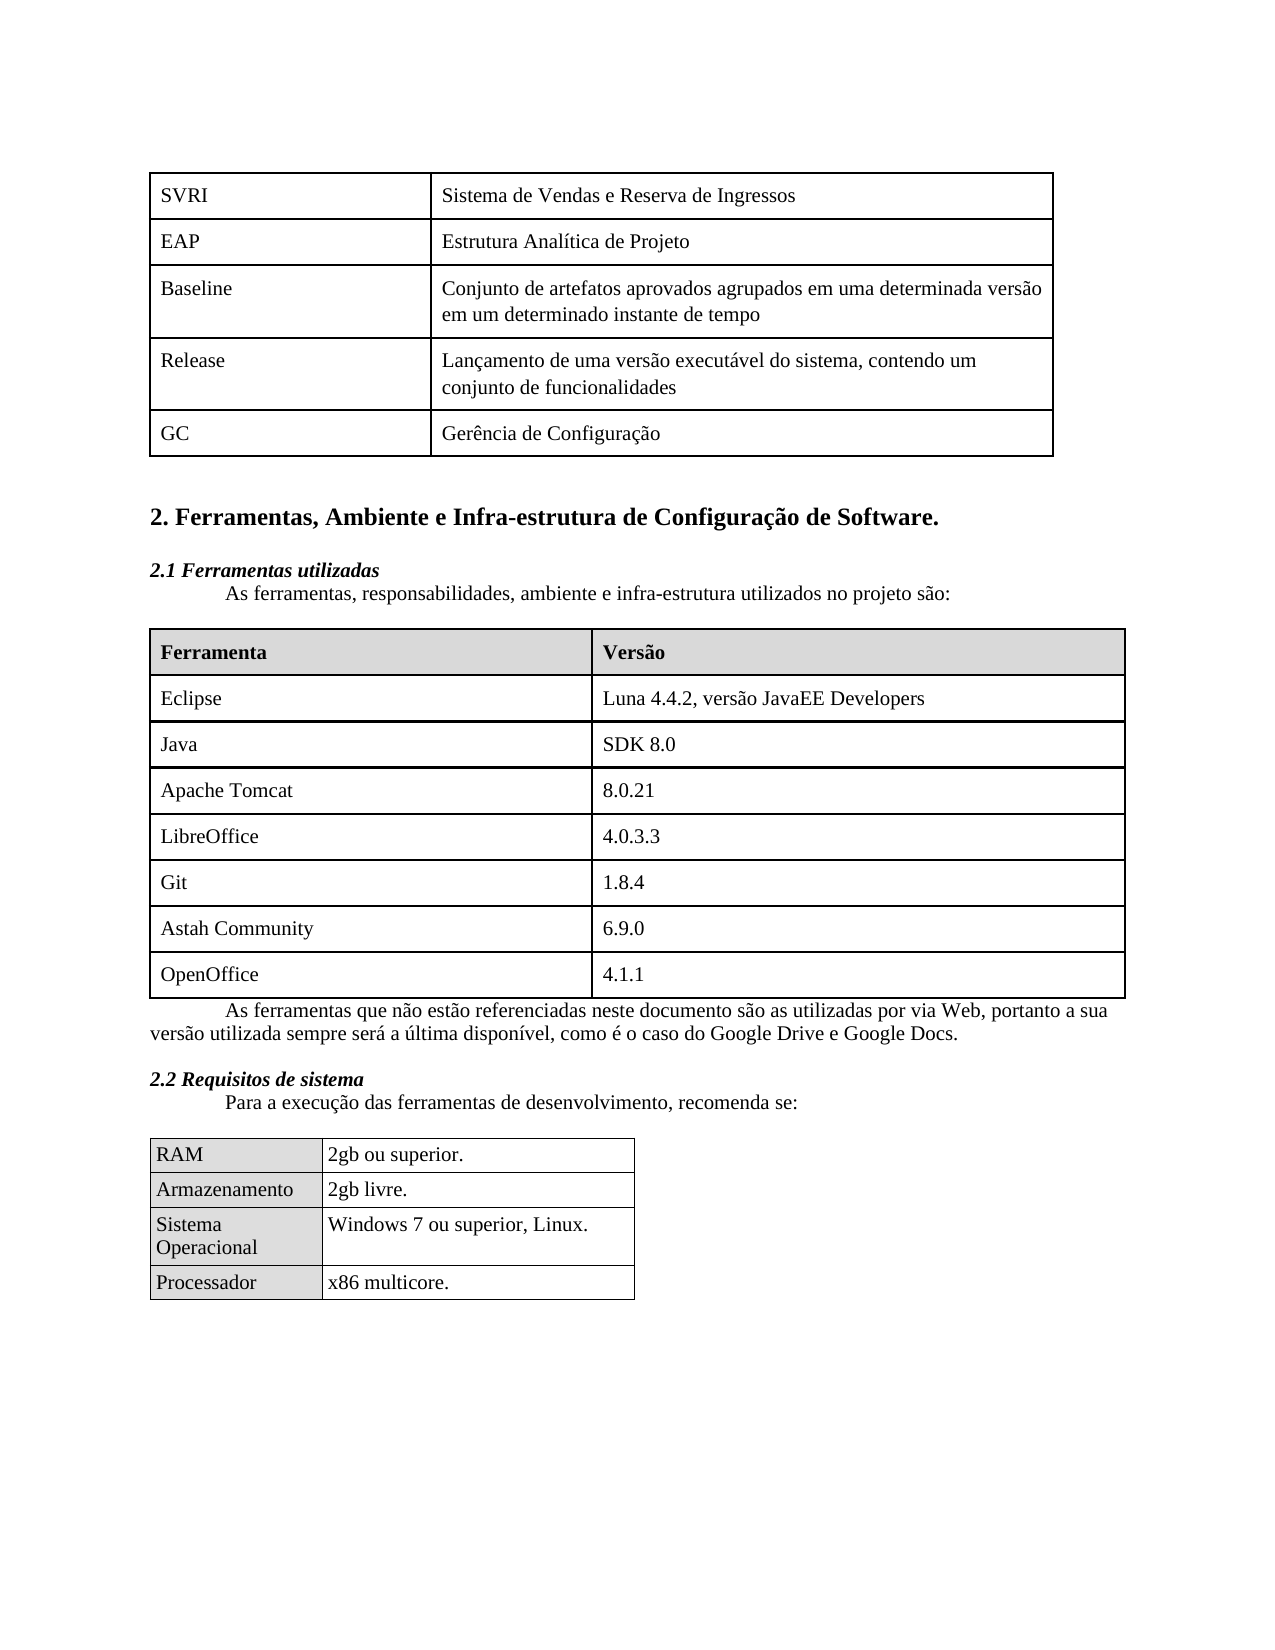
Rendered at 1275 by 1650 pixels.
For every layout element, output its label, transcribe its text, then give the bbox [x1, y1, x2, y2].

table_cell Baseline [151, 266, 430, 337]
table_cell Windows 7 ou superior, Linux. [323, 1208, 634, 1265]
table_cell Sistema Operacional [151, 1208, 322, 1265]
table_cell Armazenamento [151, 1173, 322, 1207]
table_cell Luna 4.4.2, versão JavaEE Developers [593, 676, 1124, 720]
table_header Versão [593, 630, 1124, 674]
table_cell Astah Community [151, 907, 591, 951]
text 2.2 Requisitos de sistema [150, 1068, 1125, 1091]
table_cell LibreOffice [151, 815, 591, 858]
text 2. Ferramentas, Ambiente e Infra-estrutura de Configuração de Software. [150, 503, 1125, 531]
table_cell Estrutura Analítica de Projeto [432, 220, 1052, 264]
table_cell Eclipse [151, 676, 591, 720]
text Para a execução das ferramentas de desenvolvimento, recomenda se: [150, 1091, 1125, 1137]
table_cell Lançamento de uma versão executável do sistema, contendo um conjunto de funcionalidades [432, 339, 1052, 409]
text 2.1 Ferramentas utilizadas [150, 559, 1125, 582]
table_cell Processador [151, 1266, 322, 1299]
table_cell OpenOffice [151, 953, 591, 997]
table_header RAM [151, 1139, 322, 1172]
table_cell Apache Tomcat [151, 769, 591, 812]
table_cell 4.0.3.3 [593, 815, 1124, 858]
table_cell Java [151, 723, 591, 766]
table_cell Conjunto de artefatos aprovados agrupados em uma determinada versão em um determinado instante de tempo [432, 266, 1052, 337]
table_cell GC [151, 411, 430, 455]
table_cell 6.9.0 [593, 907, 1124, 951]
table_cell 1.8.4 [593, 861, 1124, 904]
table_cell 4.1.1 [593, 953, 1124, 997]
table_cell Release [151, 339, 430, 409]
table_cell Sistema de Vendas e Reserva de Ingressos [432, 174, 1052, 218]
table_cell SVRI [151, 174, 430, 218]
table_cell 8.0.21 [593, 769, 1124, 812]
table_cell Git [151, 861, 591, 904]
table_cell 2gb livre. [323, 1173, 634, 1207]
table_cell SDK 8.0 [593, 723, 1124, 766]
text As ferramentas que não estão referenciadas neste documento são as utilizadas por via Web, portanto a sua versão utilizada sempre será a última disponível, como é o caso do Google Drive e Google Docs. [150, 999, 1125, 1045]
text As ferramentas, responsabilidades, ambiente e infra-estrutura utilizados no projeto são: [150, 582, 1125, 605]
table_cell x86 multicore. [323, 1266, 634, 1299]
table_header 2gb ou superior. [323, 1139, 634, 1172]
table_header Ferramenta [151, 630, 591, 674]
table_cell Gerência de Configuração [432, 411, 1052, 455]
table_cell EAP [151, 220, 430, 264]
